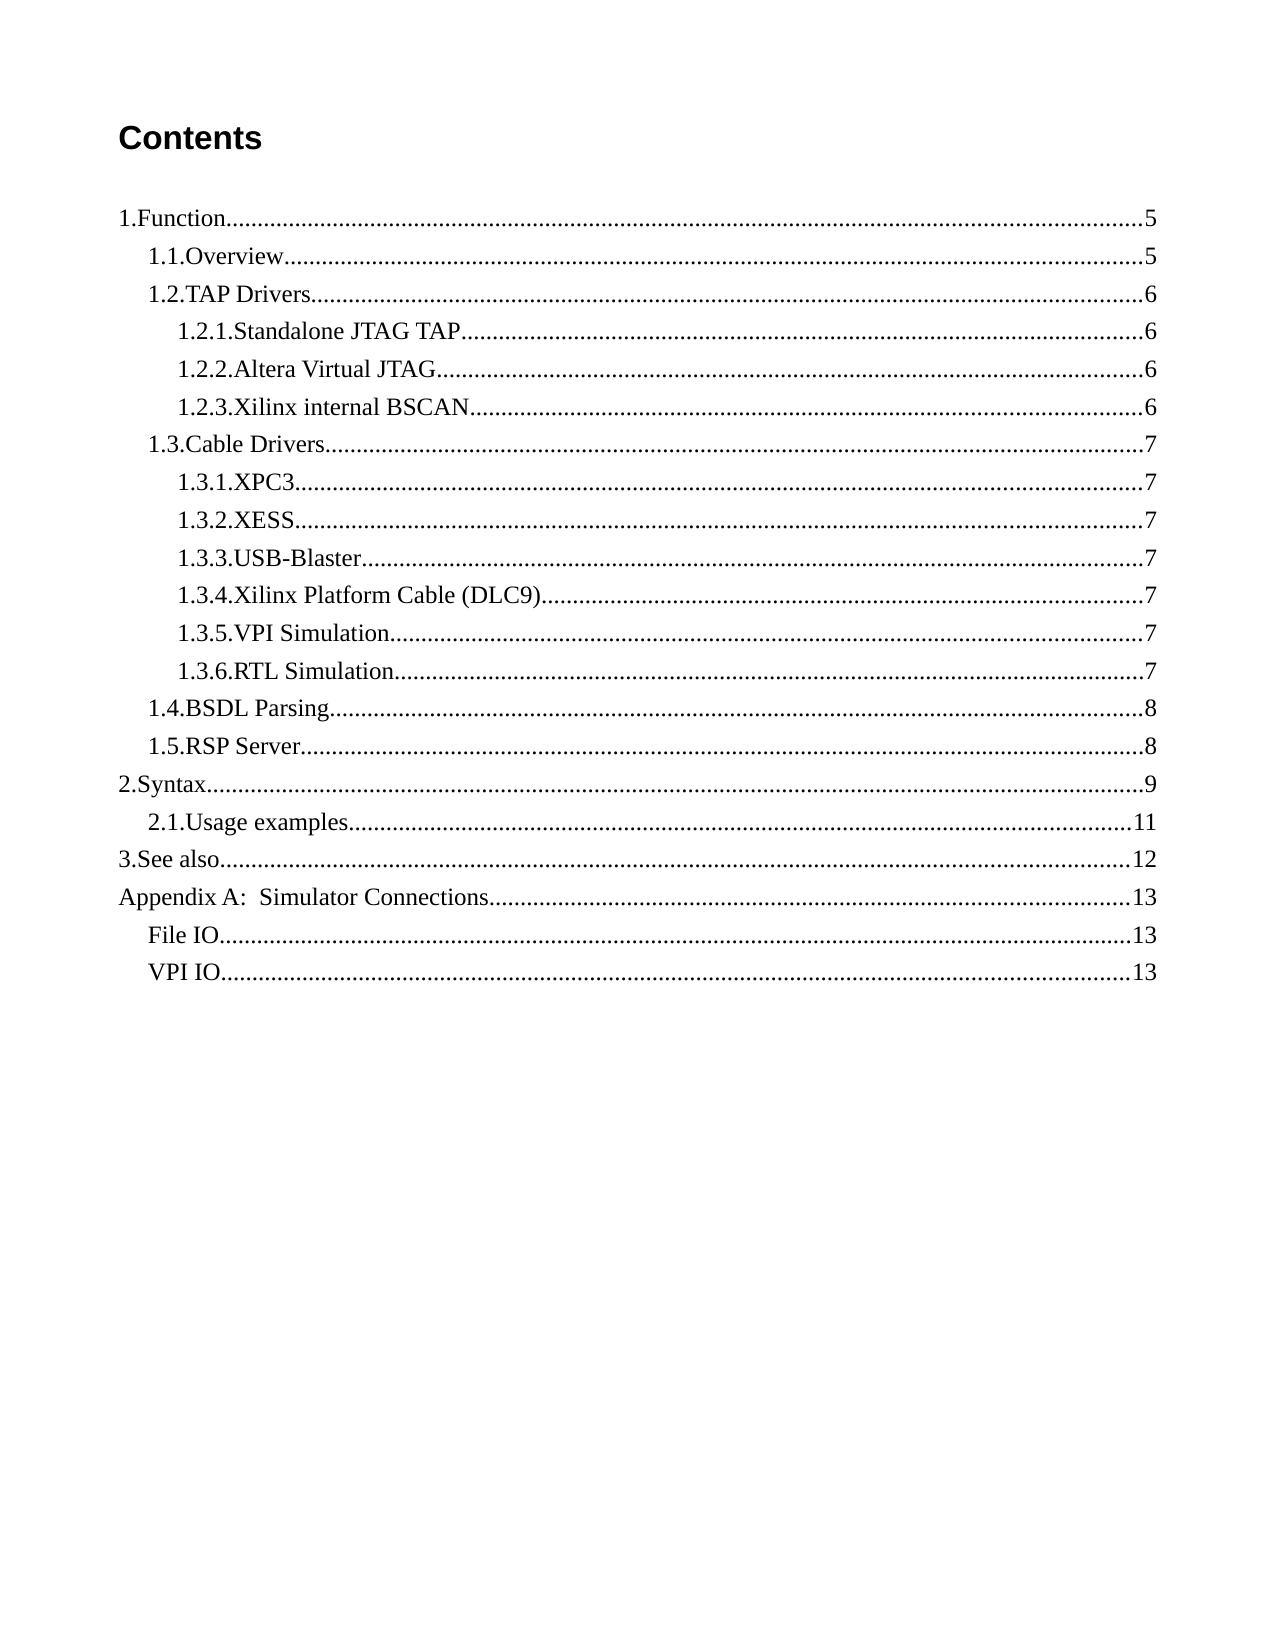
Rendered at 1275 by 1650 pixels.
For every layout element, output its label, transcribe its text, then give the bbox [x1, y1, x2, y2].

text 1.4.BSDL Parsing 8 [148, 693, 1157, 722]
text Appendix A: Simulator Connections 13 [118, 882, 1157, 911]
text 1.1.Overview 5 [148, 241, 1157, 270]
text 1.3.5.VPI Simulation 7 [177, 618, 1157, 647]
text 1.3.Cable Drivers 7 [148, 429, 1157, 458]
text 1.Function 5 [118, 203, 1157, 232]
text 1.3.4.Xilinx Platform Cable (DLC9) 7 [177, 580, 1157, 609]
text Contents [118, 118, 1157, 157]
text VPI IO 13 [148, 957, 1157, 986]
text 2.Syntax 9 [118, 769, 1157, 798]
text 1.3.2.XESS 7 [177, 505, 1157, 534]
text 1.5.RSP Server 8 [148, 731, 1157, 760]
text 3.See also 12 [118, 844, 1157, 873]
text 1.2.1.Standalone JTAG TAP 6 [177, 316, 1157, 345]
text 1.3.1.XPC3 7 [177, 467, 1157, 496]
text 1.2.TAP Drivers 6 [148, 279, 1157, 307]
text 1.2.2.Altera Virtual JTAG 6 [177, 354, 1157, 383]
text 1.3.6.RTL Simulation 7 [177, 656, 1157, 684]
text 2.1.Usage examples 11 [148, 807, 1157, 835]
text 1.3.3.USB-Blaster 7 [177, 543, 1157, 571]
text File IO 13 [148, 920, 1157, 948]
text 1.2.3.Xilinx internal BSCAN 6 [177, 392, 1157, 421]
